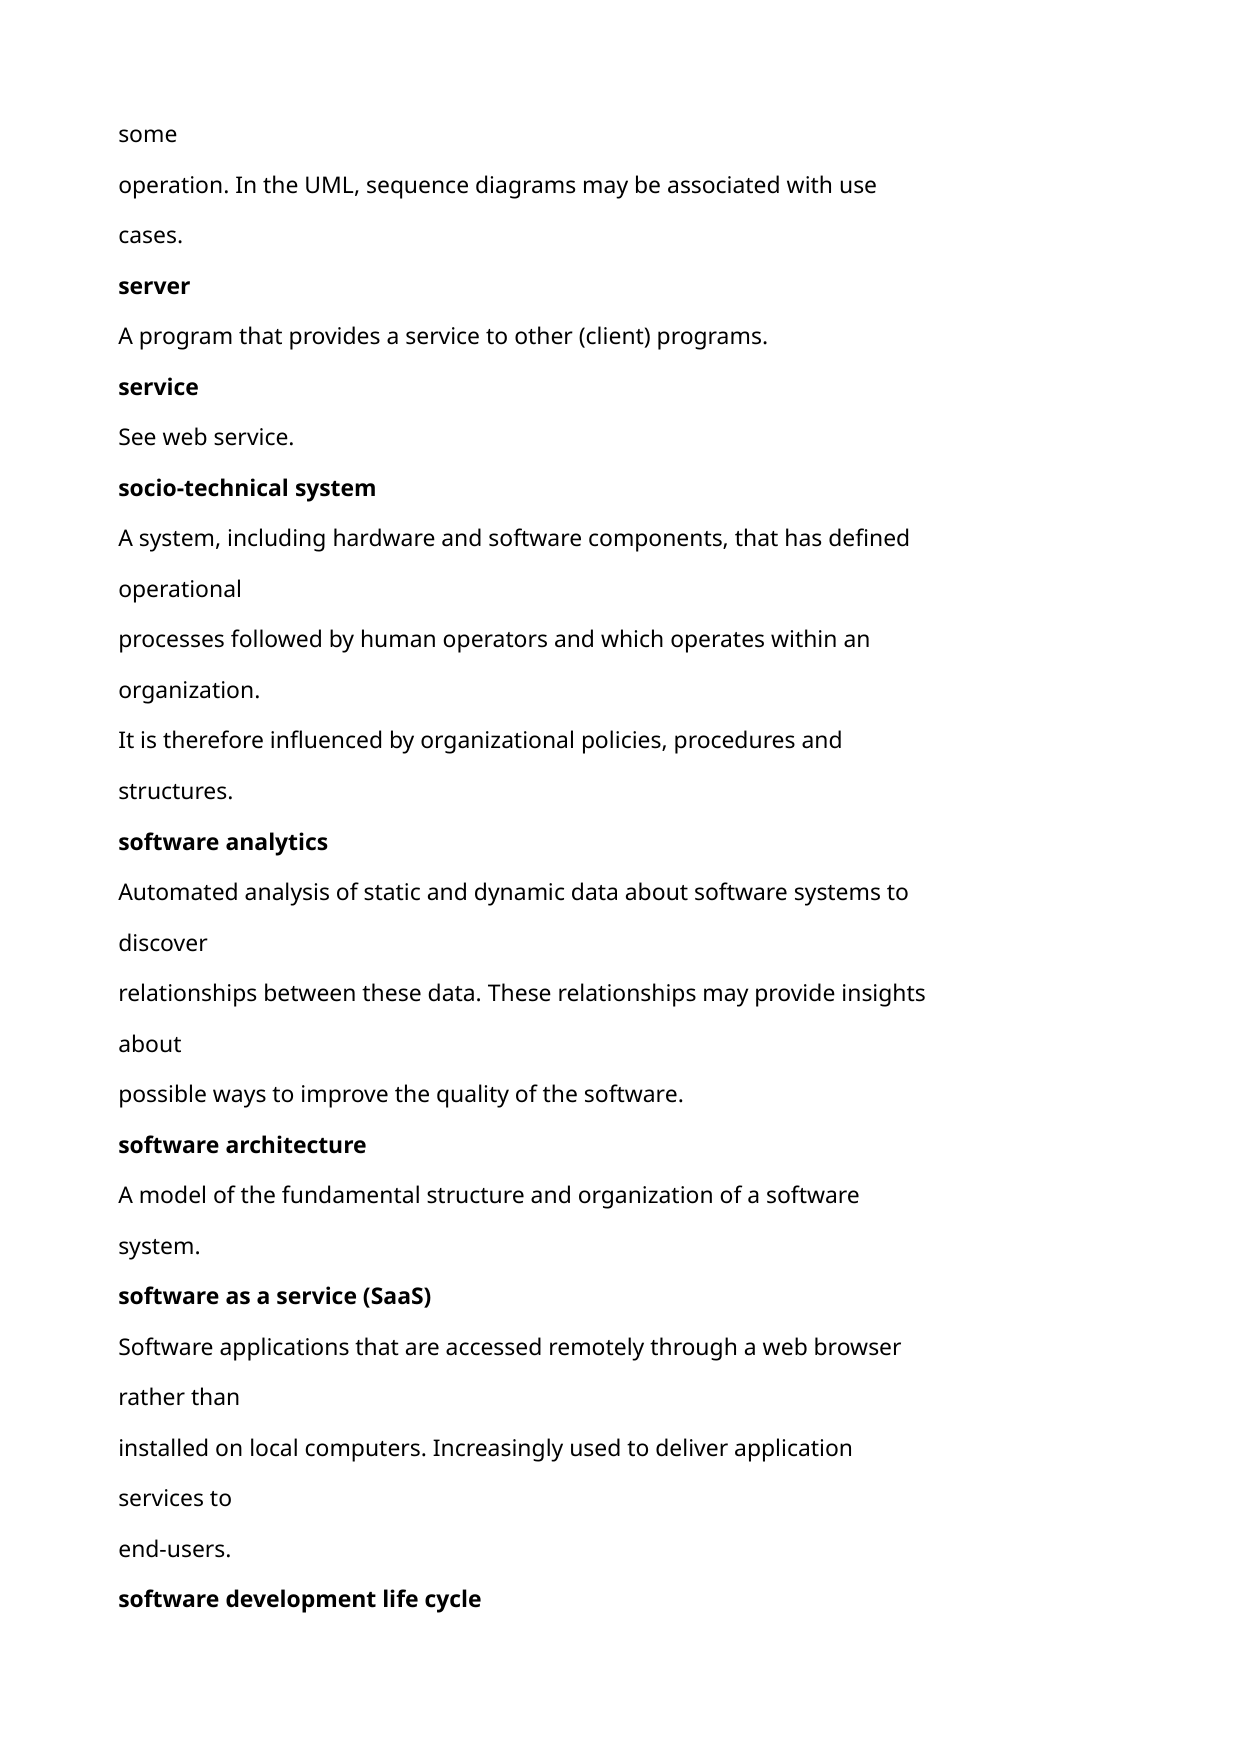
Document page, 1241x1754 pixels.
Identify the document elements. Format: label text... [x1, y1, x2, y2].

text processes followed by human operators and which operates within an [118, 623, 1122, 654]
text Automated analysis of static and dynamic data about software systems to [118, 876, 1122, 907]
text software architecture [118, 1128, 1122, 1160]
text server [118, 270, 1122, 301]
text software as a service (SaaS) [118, 1280, 1122, 1311]
text installed on local computers. Increasingly used to deliver application [118, 1432, 1122, 1463]
text discover [118, 926, 1122, 958]
text See web service. [118, 421, 1122, 452]
text some [118, 118, 1122, 149]
text A program that provides a service to other (client) programs. [118, 320, 1122, 351]
text possible ways to improve the quality of the software. [118, 1078, 1122, 1109]
text structures. [118, 775, 1122, 806]
text software analytics [118, 825, 1122, 857]
text end-users. [118, 1533, 1122, 1564]
text rather than [118, 1381, 1122, 1412]
text system. [118, 1229, 1122, 1261]
text services to [118, 1482, 1122, 1513]
text operational [118, 573, 1122, 604]
text operation. In the UML, sequence diagrams may be associated with use [118, 169, 1122, 200]
text A model of the fundamental structure and organization of a software [118, 1179, 1122, 1210]
text cases. [118, 219, 1122, 250]
text organization. [118, 674, 1122, 705]
text relationships between these data. These relationships may provide insights [118, 977, 1122, 1008]
text about [118, 1027, 1122, 1059]
text Software applications that are accessed remotely through a web browser [118, 1331, 1122, 1362]
text A system, including hardware and software components, that has defined [118, 522, 1122, 553]
text software development life cycle [118, 1583, 1122, 1614]
text It is therefore influenced by organizational policies, procedures and [118, 724, 1122, 756]
text socio-technical system [118, 472, 1122, 503]
text service [118, 371, 1122, 402]
